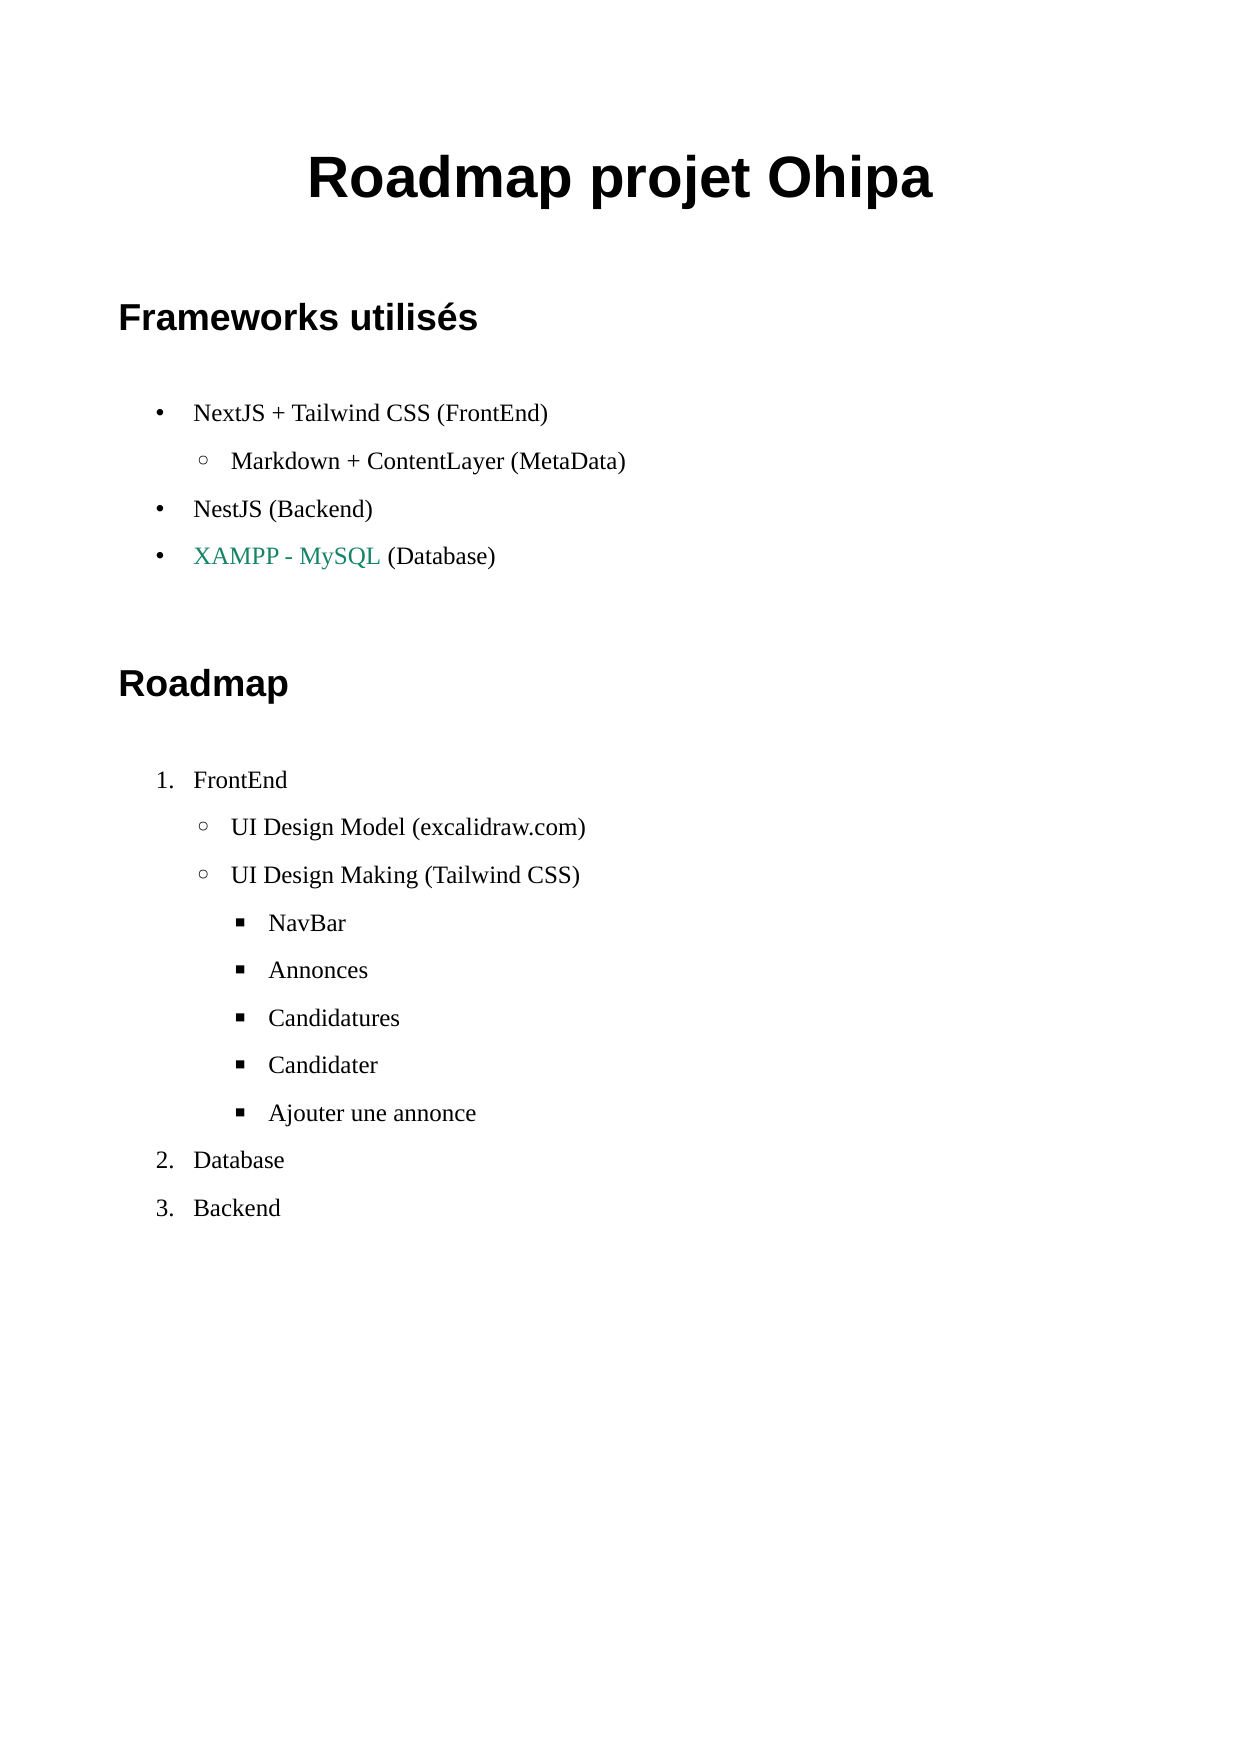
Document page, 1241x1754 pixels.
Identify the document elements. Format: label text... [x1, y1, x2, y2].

list UI Design Making (Tailwind CSS) 🔄️ [193, 860, 1122, 889]
list Markdown + ContentLayer (MetaData) [193, 446, 1122, 475]
list XAMPP - MySQL (Database) [156, 541, 1122, 570]
list UI Design Model (excalidraw.com) ✅ [193, 812, 1122, 841]
list Candidatures [231, 1003, 1122, 1032]
subtitle Roadmap [118, 662, 1122, 705]
title Roadmap projet Ohipa [118, 143, 1122, 210]
list NavBar ✅ [231, 908, 1122, 936]
list NextJS + Tailwind CSS (FrontEnd) [156, 398, 1122, 427]
list FrontEnd [156, 765, 1122, 793]
list Backend [156, 1193, 1122, 1222]
list Candidater [231, 1050, 1122, 1079]
list Ajouter une annonce [231, 1098, 1122, 1127]
list Database [156, 1146, 1122, 1174]
list NestJS (Backend) [156, 494, 1122, 522]
list Annonces 🔄️ [231, 955, 1122, 984]
subtitle Frameworks utilisés [118, 295, 1122, 338]
